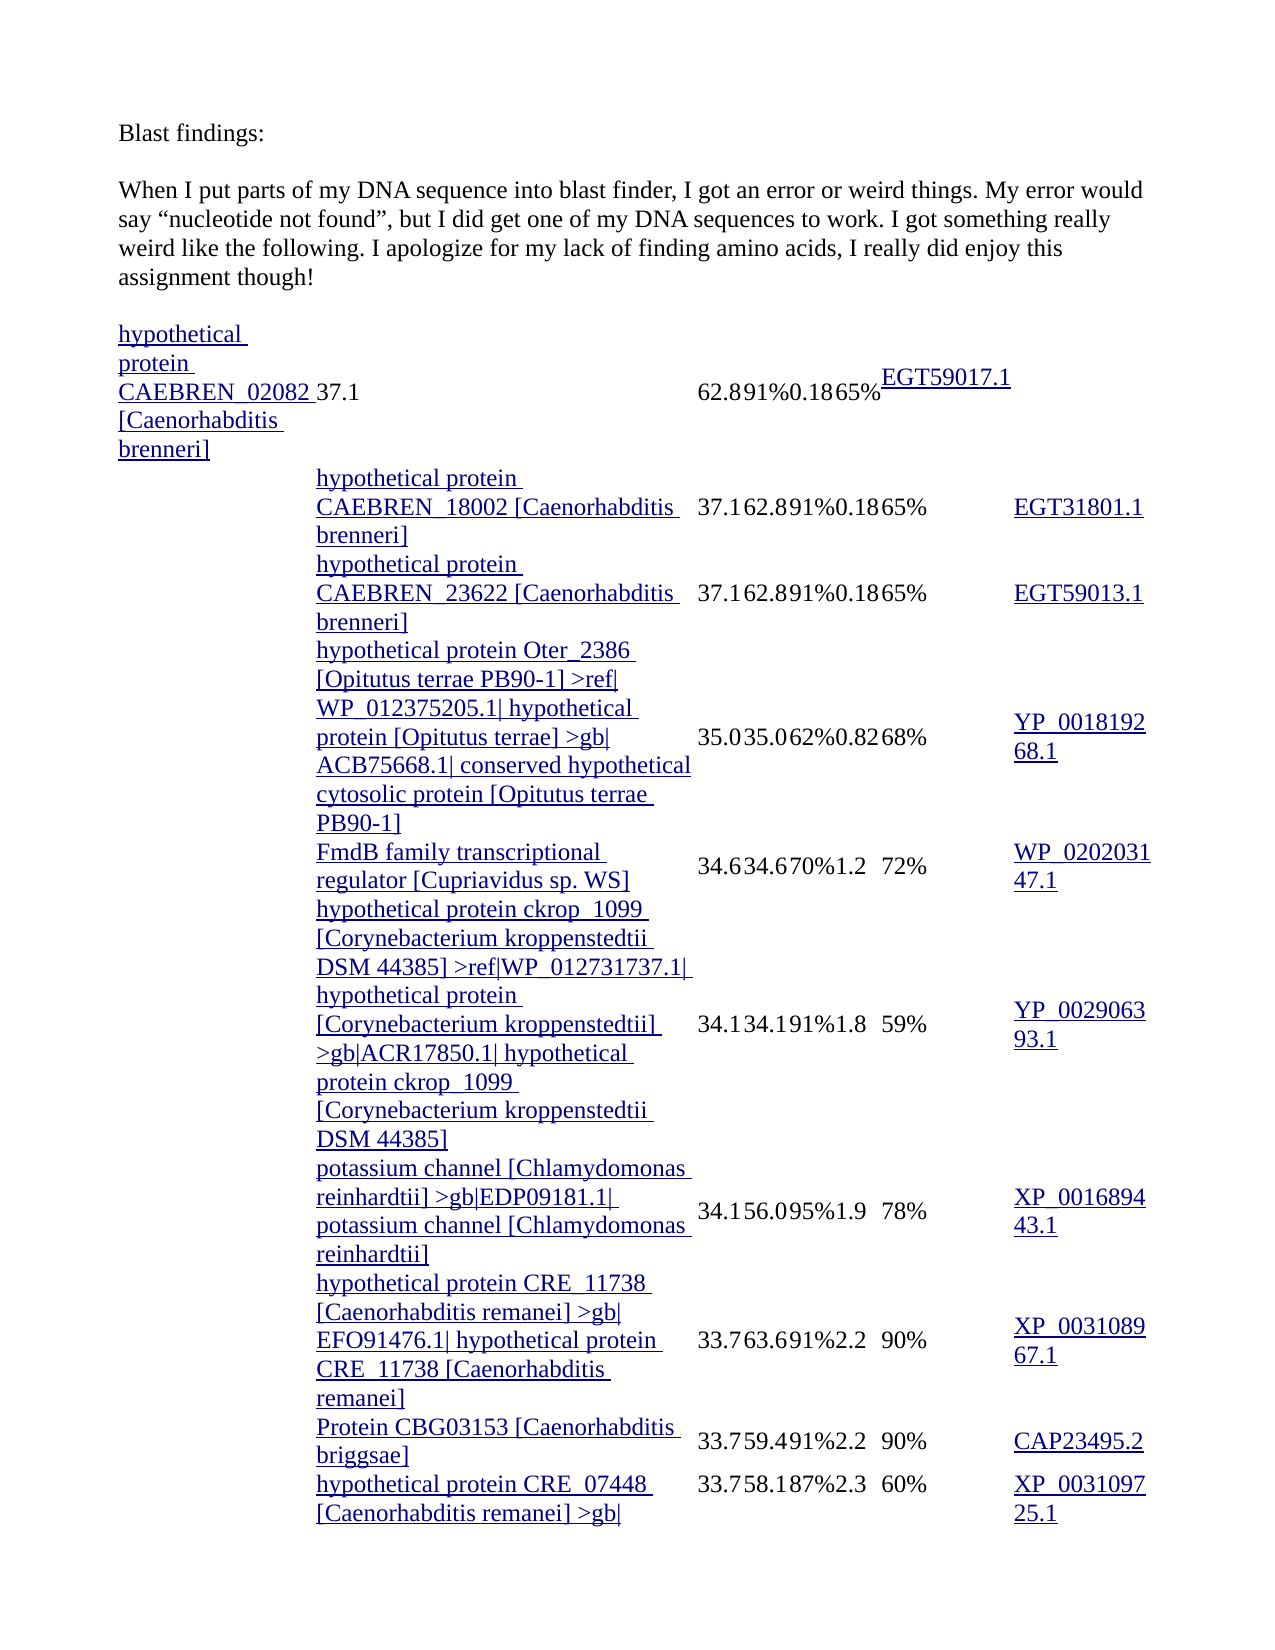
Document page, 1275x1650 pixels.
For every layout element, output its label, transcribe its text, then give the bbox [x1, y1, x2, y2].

table_header 65% [835, 319, 881, 463]
table_cell 63.6 [743, 1268, 789, 1412]
table_cell 62% [789, 636, 835, 837]
table_cell [118, 463, 316, 549]
table_cell 0.18 [835, 463, 881, 549]
table_cell CAP23495.2 [1014, 1412, 1157, 1469]
table_cell [118, 1469, 316, 1527]
table_cell YP_002906393.1 [1014, 894, 1157, 1153]
table_cell WP_020203147.1 [1014, 837, 1157, 894]
table_cell 62.8 [743, 549, 789, 636]
table_cell 70% [789, 837, 835, 894]
table_cell 90% [881, 1412, 1013, 1469]
table_cell 95% [789, 1153, 835, 1268]
table_cell 2.2 [835, 1268, 881, 1412]
table_cell 58.1 [743, 1469, 789, 1527]
table_cell 91% [789, 463, 835, 549]
table_cell 37.1 [698, 463, 743, 549]
table_cell hypothetical protein CRE_11738 [Caenorhabditis remanei] >gb|EFO91476.1| hypothetical protein CRE_11738 [Caenorhabditis remanei] [316, 1268, 697, 1412]
table_cell 60% [881, 1469, 1013, 1527]
table_header EGT59017.1 [881, 319, 1013, 463]
table_cell 91% [789, 1268, 835, 1412]
table_cell hypothetical protein ckrop_1099 [Corynebacterium kroppenstedtii DSM 44385] >ref|WP_012731737.1| hypothetical protein [Corynebacterium kroppenstedtii] >gb|ACR17850.1| hypothetical protein ckrop_1099 [Corynebacterium kroppenstedtii DSM 44385] [316, 894, 697, 1153]
table_cell 91% [789, 1412, 835, 1469]
table_cell 65% [881, 549, 1013, 636]
table_cell 68% [881, 636, 1013, 837]
table_cell 1.2 [835, 837, 881, 894]
table_header [Caenorhabditis brenneri] [118, 403, 316, 463]
table_cell EGT59013.1 [1014, 549, 1157, 636]
table_header 91% [743, 319, 789, 463]
text Blast findings: [118, 118, 1157, 147]
table_header 62.8 [698, 319, 743, 463]
table_cell 2.2 [835, 1412, 881, 1469]
table_cell 91% [789, 549, 835, 636]
table_cell 1.8 [835, 894, 881, 1153]
table_cell 62.8 [743, 463, 789, 549]
table_cell XP_001689443.1 [1014, 1153, 1157, 1268]
table_cell 87% [789, 1469, 835, 1527]
table_cell 72% [881, 837, 1013, 894]
table_cell 0.82 [835, 636, 881, 837]
table_header 37.1 [316, 319, 697, 463]
table_cell potassium channel [Chlamydomonas reinhardtii] >gb|EDP09181.1| potassium channel [Chlamydomonas reinhardtii] [316, 1153, 697, 1268]
table_header hypothetical protein CAEBREN_02082 [118, 319, 316, 402]
table_cell hypothetical protein CAEBREN_18002 [Caenorhabditis brenneri] [316, 463, 697, 549]
table_cell 34.6 [698, 837, 743, 894]
table_cell XP_003109725.1 [1014, 1469, 1157, 1527]
table_cell 34.1 [698, 894, 743, 1153]
table_cell hypothetical protein CRE_07448 [Caenorhabditis remanei] >gb| [316, 1469, 697, 1527]
table_cell [118, 636, 316, 837]
table_header 0.18 [789, 319, 835, 463]
table_cell 90% [881, 1268, 1013, 1412]
table_cell 33.7 [698, 1412, 743, 1469]
table_cell EGT31801.1 [1014, 463, 1157, 549]
table_cell 33.7 [698, 1268, 743, 1412]
table_cell 34.1 [743, 894, 789, 1153]
table_cell [118, 894, 316, 1153]
table_cell 35.0 [743, 636, 789, 837]
table_cell XP_003108967.1 [1014, 1268, 1157, 1412]
table_cell 59% [881, 894, 1013, 1153]
table_cell 78% [881, 1153, 1013, 1268]
table_cell 56.0 [743, 1153, 789, 1268]
table_cell [118, 1412, 316, 1469]
table_cell hypothetical protein Oter_2386 [Opitutus terrae PB90-1] >ref|WP_012375205.1| hypothetical protein [Opitutus terrae] >gb|ACB75668.1| conserved hypothetical cytosolic protein [Opitutus terrae PB90-1] [316, 636, 697, 837]
table_cell [118, 1268, 316, 1412]
table_cell 34.1 [698, 1153, 743, 1268]
table_cell hypothetical protein CAEBREN_23622 [Caenorhabditis brenneri] [316, 549, 697, 636]
table_cell 2.3 [835, 1469, 881, 1527]
table_cell FmdB family transcriptional regulator [Cupriavidus sp. WS] [316, 837, 697, 894]
table_cell YP_001819268.1 [1014, 636, 1157, 837]
table_cell 33.7 [698, 1469, 743, 1527]
table_cell 34.6 [743, 837, 789, 894]
table_header [1014, 319, 1157, 463]
table_cell [118, 837, 316, 894]
table_cell [118, 1153, 316, 1268]
table_cell [118, 549, 316, 636]
table_cell 35.0 [698, 636, 743, 837]
table_cell 91% [789, 894, 835, 1153]
table_cell 1.9 [835, 1153, 881, 1268]
table_cell 59.4 [743, 1412, 789, 1469]
table_cell Protein CBG03153 [Caenorhabditis briggsae] [316, 1412, 697, 1469]
text When I put parts of my DNA sequence into blast finder, I got an error or weird things. My error would say “nucleotide not found”, but I did get one of my DNA sequences to work. I got something really weird like the following. I apologize for my lack of finding amino acids, I really did enjoy this assignment though! [118, 176, 1157, 291]
table_cell 0.18 [835, 549, 881, 636]
table_cell 65% [881, 463, 1013, 549]
table_cell 37.1 [698, 549, 743, 636]
